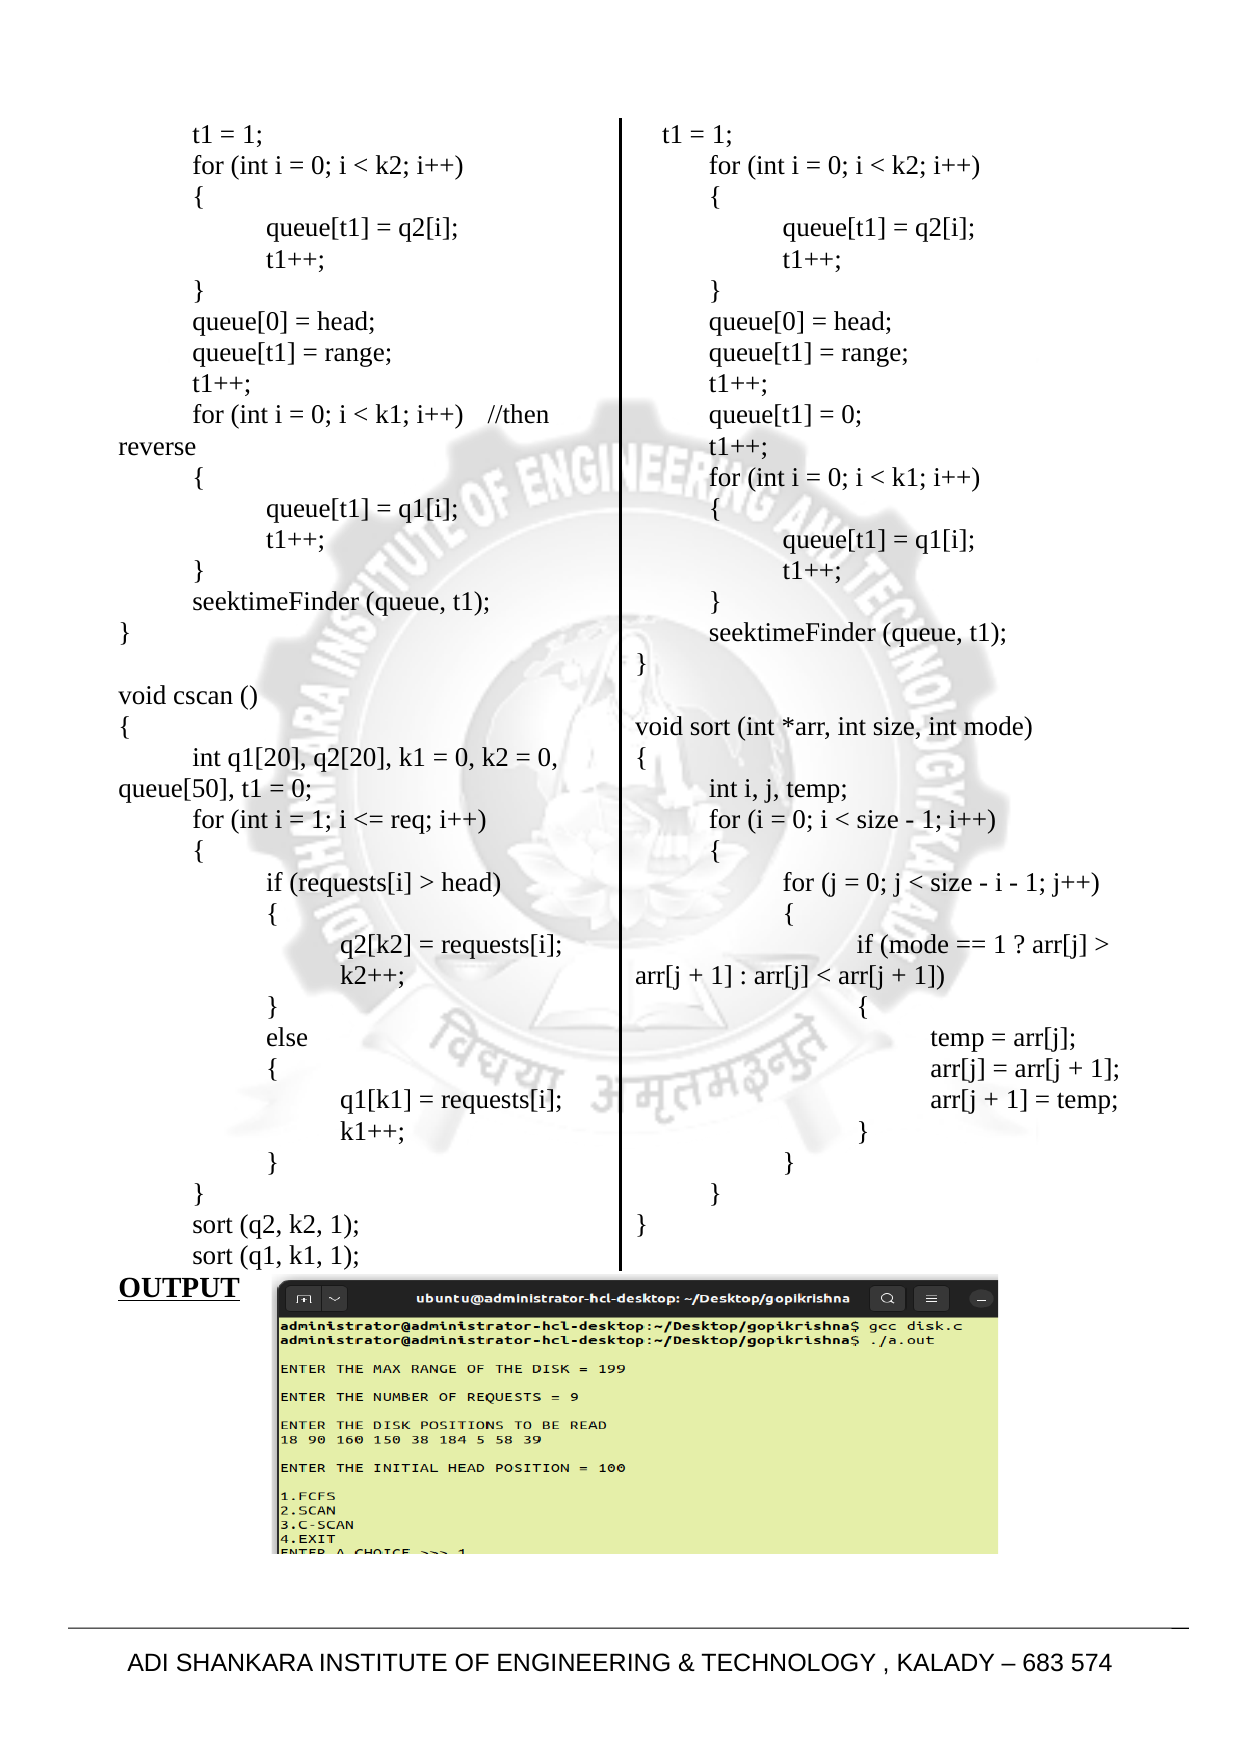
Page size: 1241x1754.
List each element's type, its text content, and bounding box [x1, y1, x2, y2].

text OUTPUT [118, 1271, 1122, 1304]
picture [271, 1274, 999, 1554]
text t1 = 1; for (int i = 0; i < k2; i++) { queue[t1] = q2[i]; t1++; } queue[0] = head; queue[t1] = range; t1++; for (int i = 0; i < k1; i++) //then reverse { queue[t1] = q1[i]; t1++; } seektimeFinder (queue, t1); } void cscan () { int q1[20], q2[20], k1 = 0, k2 = 0, queue[50], t1 = 0; for (int i = 1; i <= req; i++) { if (requests[i] > head) { q2[k2] = requests[i]; k2++; } else { q1[k1] = requests[i]; k1++; } } sort (q2, k2, 1); sort (q1, k1, 1); [118, 118, 605, 1271]
text t1 = 1; for (int i = 0; i < k2; i++) { queue[t1] = q2[i]; t1++; } queue[0] = head; queue[t1] = range; t1++; queue[t1] = 0; t1++; for (int i = 0; i < k1; i++) { queue[t1] = q1[i]; t1++; } seektimeFinder (queue, t1); } void sort (int *arr, int size, int mode) { int i, j, temp; for (i = 0; i < size - 1; i++) { for (j = 0; j < size - i - 1; j++) { if (mode == 1 ? arr[j] > arr[j + 1] : arr[j] < arr[j + 1]) { temp = arr[j]; arr[j] = arr[j + 1]; arr[j + 1] = temp; } } } } [635, 118, 1122, 1239]
